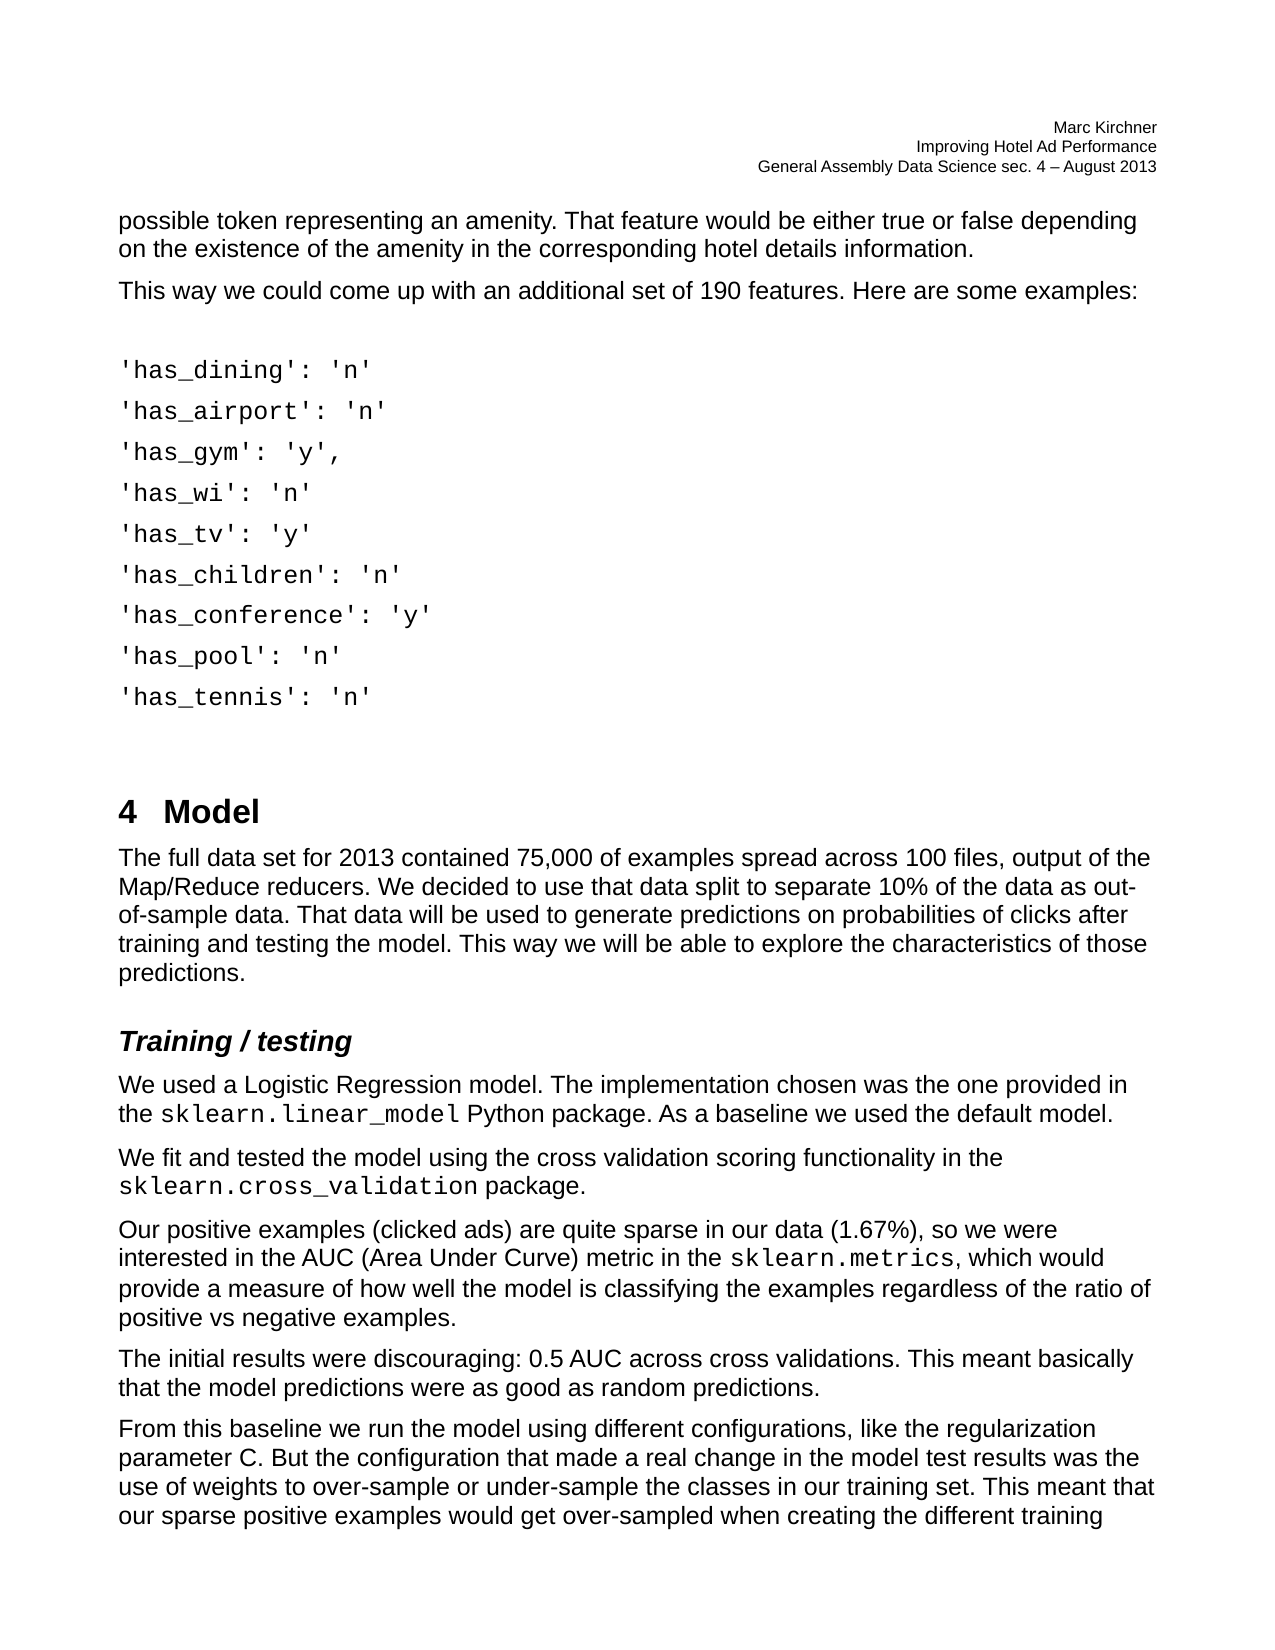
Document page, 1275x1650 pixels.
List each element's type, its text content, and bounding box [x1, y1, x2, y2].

text 'has_airport': 'n' [118, 399, 1157, 427]
text 'has_dining': 'n' [118, 358, 1157, 386]
text We used a Logistic Regression model. The implementation chosen was the one provided in the sklearn.linear_model Python package. As a baseline we used the default model. [118, 1070, 1157, 1130]
text 'has_pool': 'n' [118, 644, 1157, 672]
subtitle Model [118, 792, 1157, 831]
text The initial results were discouraging: 0.5 AUC across cross validations. This meant basically that the model predictions were as good as random predictions. [118, 1344, 1157, 1402]
text 'has_tennis': 'n' [118, 685, 1157, 713]
subtitle Training / testing [118, 1024, 1157, 1058]
text possible token representing an amenity. That feature would be either true or false depending on the existence of the amenity in the corresponding hotel details information. [118, 206, 1157, 263]
text 'has_children': 'n' [118, 562, 1157, 591]
text 'has_tv': 'y' [118, 521, 1157, 550]
text 'has_gym': 'y', [118, 440, 1157, 468]
text 'has_conference': 'y' [118, 603, 1157, 631]
text From this baseline we run the model using different configurations, like the regularization parameter C. But the configuration that made a real change in the model test results was the use of weights to over-sample or under-sample the classes in our training set. This meant that our sparse positive examples would get over-sampled when creating the different training [118, 1414, 1157, 1529]
text The full data set for 2013 contained 75,000 of examples spread across 100 files, output of the Map/Reduce reducers. We decided to use that data split to separate 10% of the data as out-of-sample data. That data will be used to generate predictions on probabilities of clicks after training and testing the model. This way we will be able to explore the characteristics of those predictions. [118, 843, 1157, 987]
text Our positive examples (clicked ads) are quite sparse in our data (1.67%), so we were interested in the AUC (Area Under Curve) metric in the sklearn.metrics, which would provide a measure of how well the model is classifying the examples regardless of the ratio of positive vs negative examples. [118, 1215, 1157, 1332]
text This way we could come up with an additional set of 190 features. Here are some examples: [118, 276, 1157, 304]
text We fit and tested the model using the cross validation scoring functionality in the sklearn.cross_validation package. [118, 1142, 1157, 1202]
text 'has_wi': 'n' [118, 481, 1157, 509]
